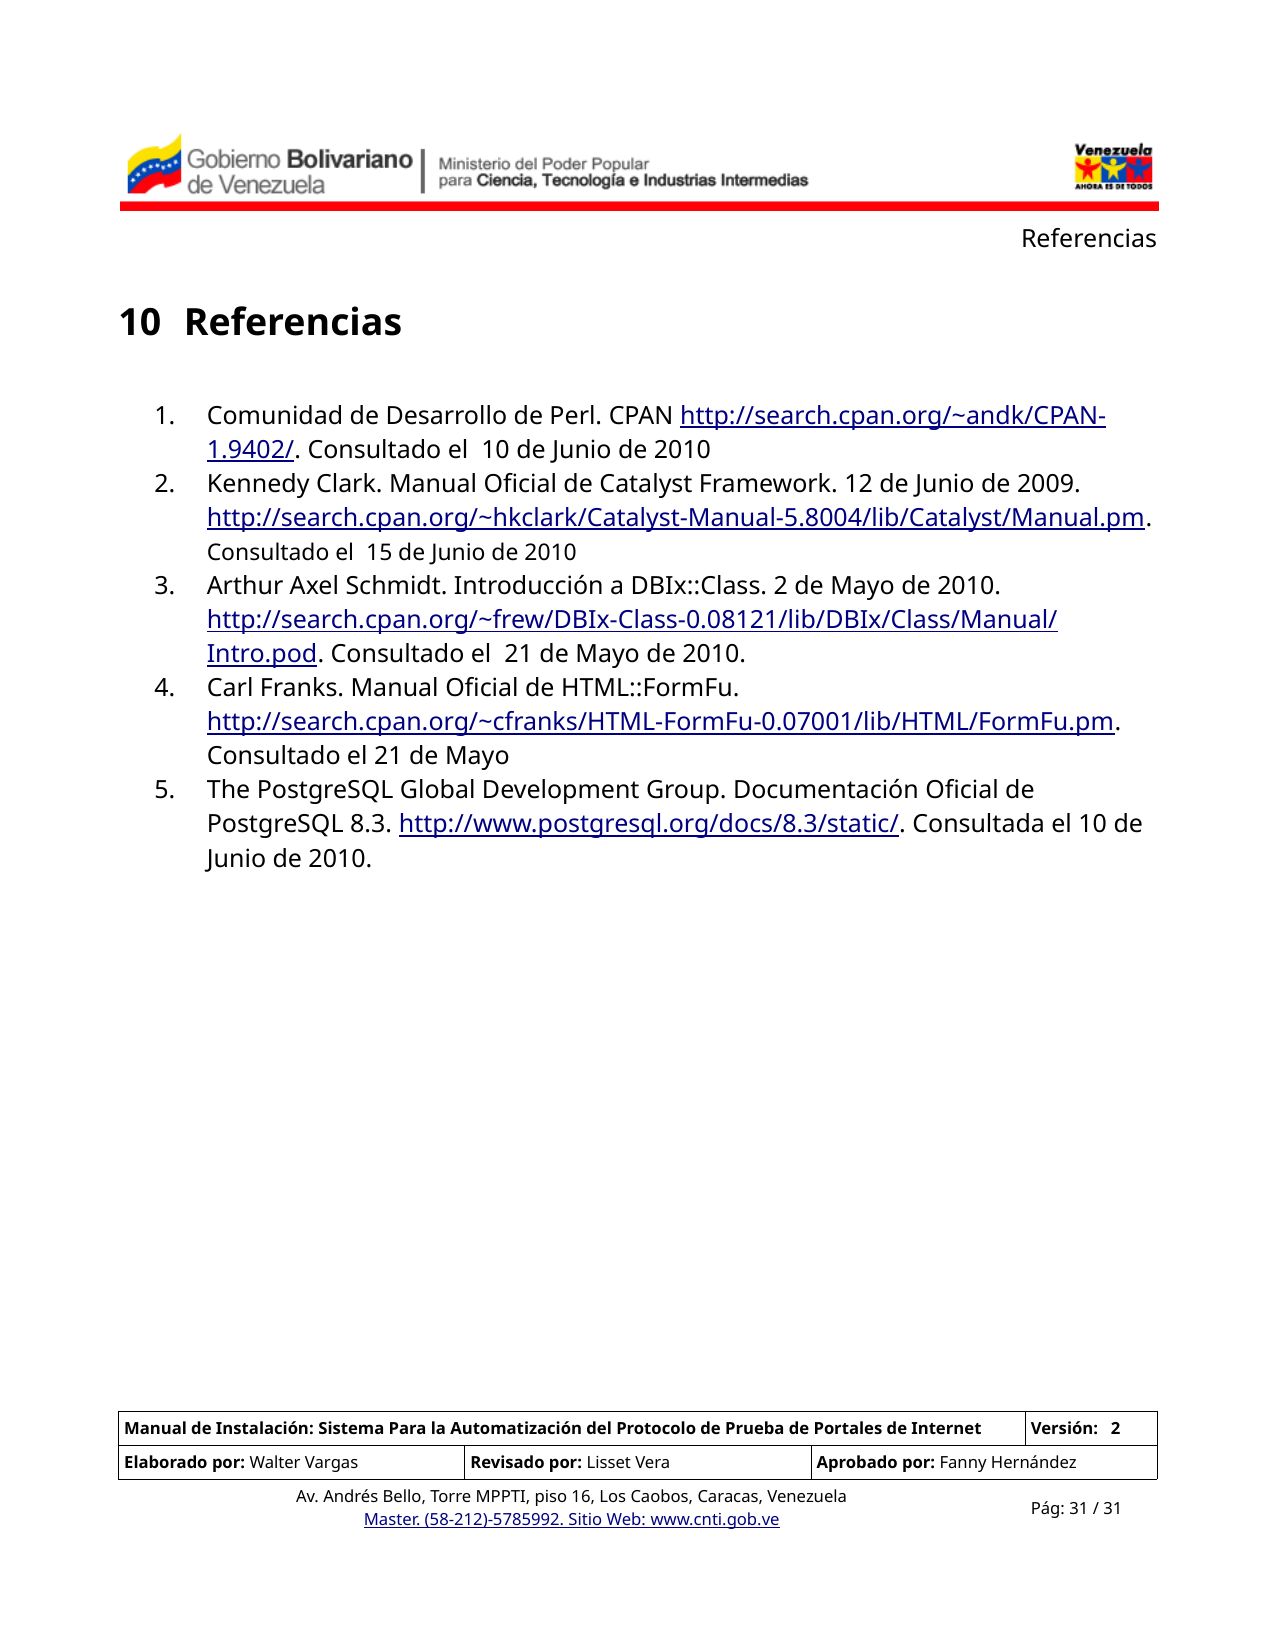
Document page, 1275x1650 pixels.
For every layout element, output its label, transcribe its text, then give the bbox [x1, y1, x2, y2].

list Arthur Axel Schmidt. Introducción a DBIx::Class. 2 de Mayo de 2010. http://search.cpan.org/~frew/DBIx-Class-0.08121/lib/DBIx/Class/Manual/Intro.pod. Consultado el 21 de Mayo de 2010. [148, 567, 1157, 670]
list The PostgreSQL Global Development Group. Documentación Oficial de PostgreSQL 8.3. http://www.postgresql.org/docs/8.3/static/. Consultada el 10 de Junio de 2010. [148, 772, 1157, 874]
subtitle Referencias [118, 295, 1157, 346]
list Carl Franks. Manual Oficial de HTML::FormFu. http://search.cpan.org/~cfranks/HTML-FormFu-0.07001/lib/HTML/FormFu.pm. Consultado el 21 de Mayo [148, 670, 1157, 772]
picture [120, 125, 1159, 211]
list Kennedy Clark. Manual Oficial de Catalyst Framework. 12 de Junio de 2009. http://search.cpan.org/~hkclark/Catalyst-Manual-5.8004/lib/Catalyst/Manual.pm. Consultado el 15 de Junio de 2010 [148, 466, 1157, 567]
list Comunidad de Desarrollo de Perl. CPAN http://search.cpan.org/~andk/CPAN-1.9402/. Consultado el 10 de Junio de 2010 [148, 372, 1157, 466]
